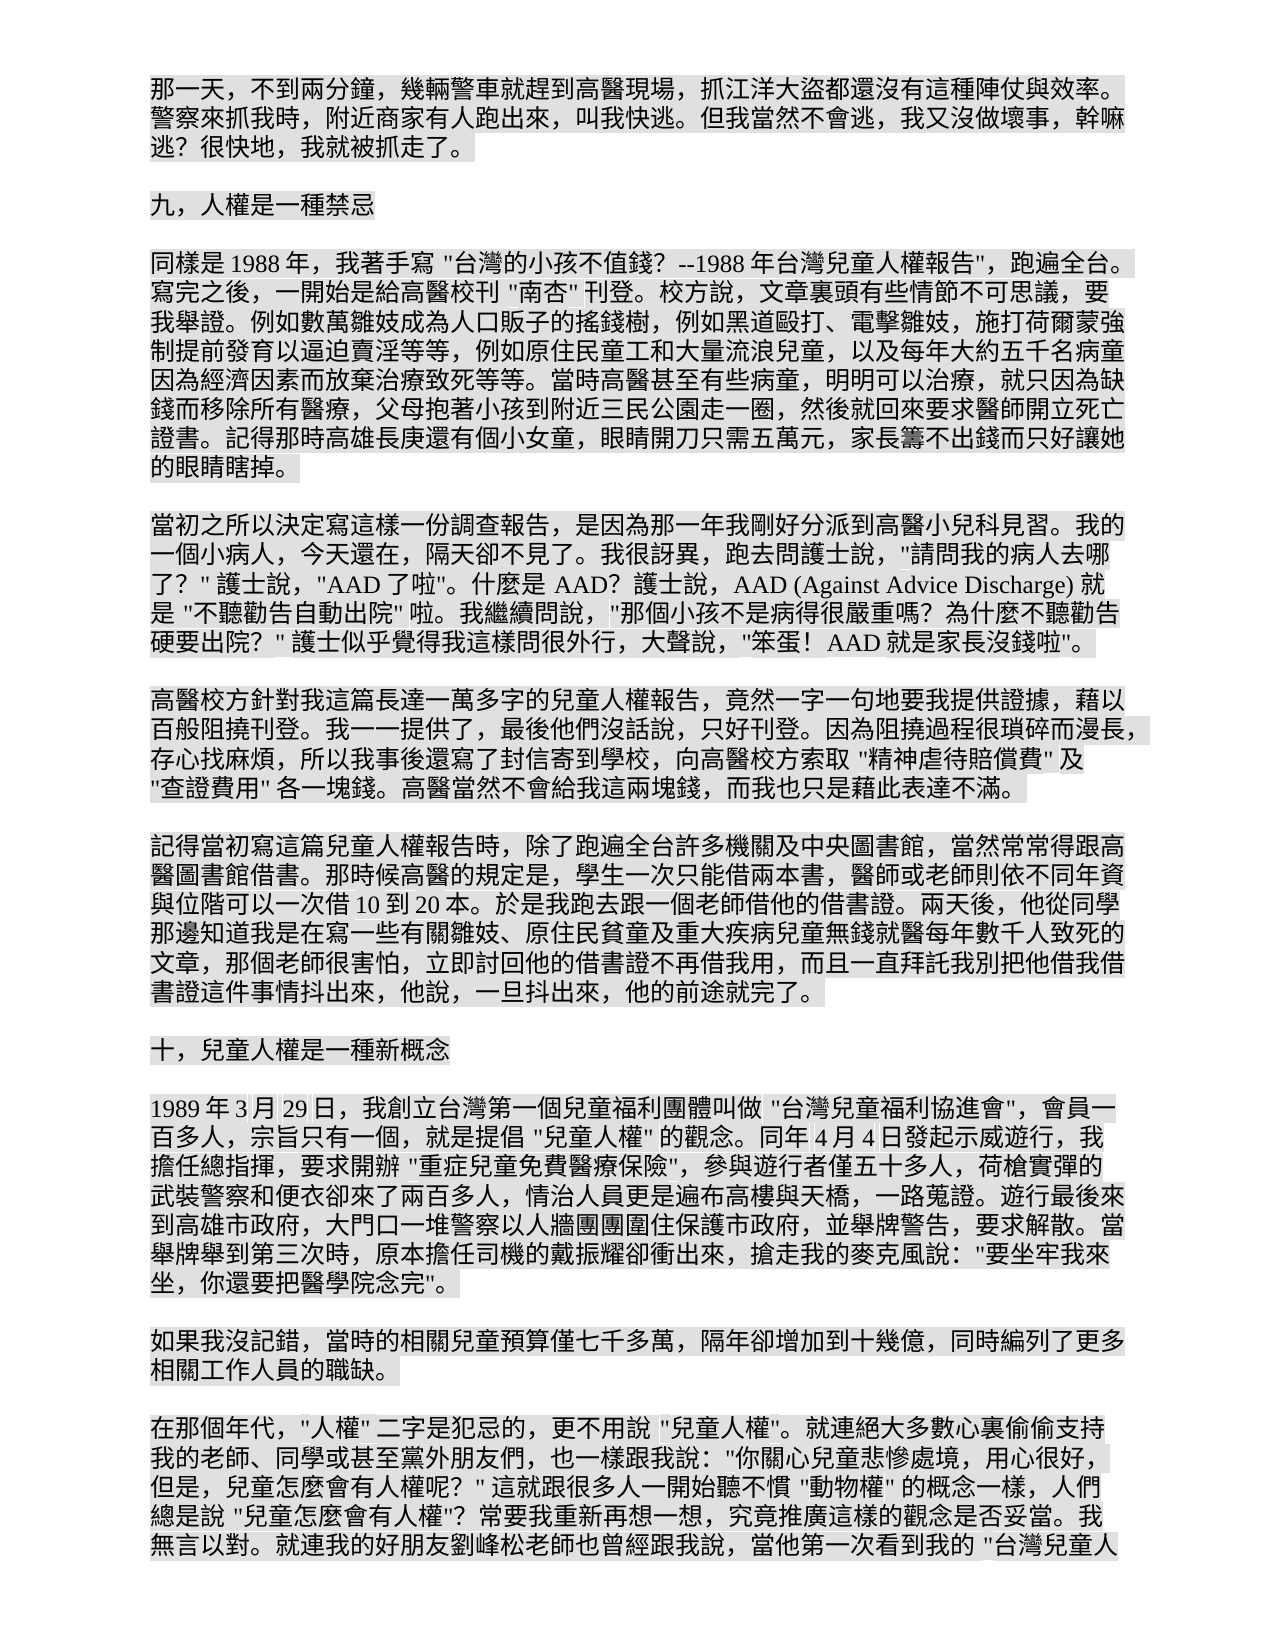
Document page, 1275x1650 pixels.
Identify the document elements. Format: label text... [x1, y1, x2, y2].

text 就像一片孤葉，不會未經整棵大樹的默許就枯黃，為惡者胡作非為的背後，並非沒有眾人潛藏的允諾。--紀伯倫 一，證據不說話 當狂風暴風傾瀉而下，當大地淹沒在有毒的洪水裡，高雅的人們站在洪水淹不到的高山上說，“拿出洪水的證據來！” 當森林大火，鳥獸逃竄，放聲哀號；當戰火綿延，河有浮屍，野有餓莩，當老幼婦孺以愛之名盡遭屠戮，優雅的人們說，“這是進步的代價，民主的勝利，文明與野蠻、自由與奴役的聖戰。何處不宜？拿出證據來！” 常言道："證據會說話"。但在我看來，證據是個啞巴，無從言語；說話的是人，不是證據。這其實倒也不是我的真正看法，但在這樣一個版面上，我們自然不可能深入探究哲學奧妙，而只能說個通俗大概。 證據不會說話，即便千斤重，不一樣的人來看它，卻很可能輕如鴻毛。不信你看那些綠油油的徒子徒孫們，他們的主子往往好話說盡，壞事做絕，講一套做一套，但是，只要持續口吐綠言，徒子徒孫們就會持續奉若神明；不但對其一切卑劣視而不見，甚且聖潔加身，滿心推崇。套句吾友柏楊先生的話，你就算把證據砸到他頭上，他也依然不痛不癢，根本不在乎。 "證據" 這東西，很像一種藝術品，它不像黃金或鈔票。對你來說價值一百萬的黃金，對我來說肯定也是一百萬，但證據卻非如此。它比較像藝術品，像詩，像哲學。藝術再動人，哲學再深奧，對於一個不在乎它的人來說，與垃圾無異，毫無價值。維根斯坦說，藝術或哲學是這樣一種東西，"你若對它絲毫不感興趣，那它便一文不值"。當然，除非變成一種商品，才會取得一種公眾價格。比方說美國，比方說綠油油的勢力，罄竹難書的醜惡罪行，但在綠油油或美滋滋的人眼裏，這些全都無足輕重，全然視而不見；重要的是顏色，是立場，是教條，是個人利益，是洗腦後固著不移的一己偏見。 舉個例來說，不過說出來你一定難以置信，以為我撒謊，但這只是二十年來一個再明顯也不過的事實： 所謂 "長老教會"，就在上星期二 (1/19)，由長老教會總會總委會發給全體教會一道 "指令"，文件名稱叫 「對2016年總統與立法委員選舉的信息」。該文引經據典，其實不外就是要說：現在民進黨掌權了，大家務必要聽話，要乖，要順從。為什麼呢？這群綠油油的神棍說，因為《羅馬書》第13章第1節裏頭說道：「人人都應順從國家的權力機構，因為權力的存在是上帝所准許的；當政者的權力是從上帝來的。」換句話說，民進黨是上帝所揀選，他的權力是上帝所賦予，所以你們要乖乖聽從上帝的使者--民進黨--在地面國度上掌權。 這樣還不夠哦，綠油油的教會進一步引用《路加福音》第一章第47節及49節的一首詩歌，讚賞綠油油的勢力「成全了大事」，意味著他把萬惡的國民黨推翻了。《路加福音》第一章第52-53節如此說道：「他把強大的君王從寶座上推下去；他又抬舉卑微的人。他使飢餓的人飽餐美食，叫富足的人空手回去。」同時還噁心地引用《彌迦書》第六章第8節：「伸張正義，實行不變的愛，謙卑地跟我們的上帝同行。」藉以推崇蔡姓女士當選總統當晚的所謂「謙卑」論調。 連聖經都能如此扭曲，更不用說什麼證據了。證據對他們來說是沒有任何意義的，而所謂聖經也只是神棍們的一種政治鬥爭工具。這些人的心態其實只有一個，那就是敵我二分：只要是我方 (台灣人) 的政治勢力，不管怎麼無恥齷齪都沒關係，對其罄竹難書的卑劣惡行一概視而不見；至於敵人 (即大陸人或他們口中的所謂中國人)，即便乾乾淨淨清清白白，也硬是能把你整個抹黑鬥臭。 將近三十年前，義光教會一位牧師送我一個長老教會 "焚而不毀" 的胸章，我總是把它別在醫師白袍上，十分珍視。但後來就不知給扔哪了，因為毫無價值，甚且令人鄙夷。 二，屬靈的和屬肉的 幾年前的聖誕節，有一天，行經台南市某長老教會，看到教會大門口掛了一個大型紅布條，上面竟然寫著："神愛台灣人"。我只聽說過 "神愛世人"，如果神特別偏愛台灣人，那麼，這種 "神" 必然就是撒旦無疑。 差不多17年前，我寫了一篇 "給長老教會的一封公開信"，信中提到： "愛台灣" 這樣一種政治操弄，不應成為一種區分敵我、檢查思想忠貞的工具。寫得溫溫吞吞，非常客氣，非常文雅，幾乎不痛不癢。但我寫了之後，卻藏了四個多月都不敢公開，因為實在不想批評原本與我淵源頗深的教會。後來實在忍不住，才貼了出來。當然，貼出後不久，我從此就被長老教會 (公報) 給封殺出局。或者應該說，其實是我唾棄了這樣一種與宗教扯不上任何關係的所謂 "教會"。 即便是一個政治團體或一般民間組織，如果說出像上面那樣一些叫人要順服綠油油的當權者、因為綠油油的當權者是上帝所揀選、甚至像耶穌那般偉大等等的鬼話，肯定也會讓人看不起。即便是綠營的新一代龜孫子們也不至於乖到這種地步吧，更何況是一個本該屬靈、本該以神為依歸的宗教團體。所謂長老教會，既不屬靈，也不屬肉 (不是一種現實世界的改革團體)，而純粹就是一種政治附庸，綠油油到一種極度荒唐、不可思議的瘋狂地步。 在英國，有事沒事常往教會跑。我住的地方隔壁就是教會，霍金跟他的第一任太太就是在這裏結婚的。一些來自世界各國的訪問學者也常定期來此聚會，常在教會人員的帶領下，彼此練習口語英文，各自交流一些想法，我有一陣子也常去參加。這教會很美，從我家的廚房窗口恰恰可以看到教堂頂端的一個十字架。說起來難以置信，你知道嗎？在那幾年之間，我從廚房窗口給這教堂的屋頂拍了至少上千張的照片。同樣一個景，就這樣拍了幾千張，因為我覺得它特別美，隨著天色不同，樣貌也不同。 西方的教會比較像教會，給人一種信服的力量，並不是因為裏頭有什麼聖人存在，而是因為它至少表現出一種對於神的渴望，一種約略能讓人放下現實勞苦重擔的寧靜。回到台灣後，常想再去教會，不過，這一點希望，恐怕註定得落空。綠油油的神棍教會不用說了，至於其它不是那麼綠油油的教會其實我也很害怕，台灣人實在太喜歡以一種社會眼光來評價人，幾乎都是一見面就馬上展開綿綿密密、無孔不入的社會評價系統，打量你究竟屬於哪一個社會層級。人們不是想了解你這個 "人"，不是想理解你的心，而是想知道你的社會屬性與社會地位。 一般來說，銀行存款六位數以下得0分，七位數10分，八位數100分，九位數以上至少300分，四位數以下應該會直接趕出教會吧我想。當醫師加500，在台大總院工作另加1000分，分院打九折；世界名校加800分，博士學位再額外加200；國立大學教授加150，私立教職加10分；名牌衣服和皮包各加20，穿著破舊的話，這項目直接打0分；至於穿拖鞋、頭髮沒梳，衣服沒紮進褲子裏、挖鼻屎亂彈等等，至少倒扣30分。不管最後你得到好評或惡評，不管得到多少分，都讓人覺得痛苦不堪，根本不會想靠近這樣一些人。我有很多自稱是基督徒的朋友，動不動就會強調說："趕快來我們教會哦，我們教會的素質很高哦，有醫生、教授、律師等等等，還有哪個大學校長，什麼院長，也都常來我們教會哦。" 這樣一種教會，你還會想參加嗎？ 三，智能、理性與在乎 2015.09.08 巴勒網留言板出現這樣一則氣壯山河的留言，令我印象深刻： "我對你們的立場真的很懷疑！反美沒有問題，但把一切責任怪罪美國合理嗎？你們引用文章資料以偏概全？美軍在伊拉克屠殺埋葬一萬人？有一部份是活埋？今時今日被揭發後會沒人提起？你可以說美國入侵伊拉克，但是海珊的罪行卻一點也不提？利比亞如是，敍利亞如是，難道巴沙爾卡達菲都是愛民如子的嗎？反美反得你們神智不清，是非不分！反對軍火貿易？台灣不買美國武器如何自保？生活在幻想的事實及世界中真的可憐！這樣只會令你們不受尊重！" 一般來說，有著這樣一種發言水平者，通常IQ不高，姿態卻很高，往往有著一定的所謂社會地位。留言者署名杜礎圻。我看了一下他的履歷，果然輝煌： "杜礎圻。現為民建聯教育事務副發言人，青年民建聯副秘書長及中國歷史教育促進會(香港)會長。大學於樹仁大學歷史系就讀，並到上海復旦大學修讀國際政治碩士，現正在澳門大學修讀國際關係博士，研究方向為軍事戰略。從小在香港長大，熱愛香港，希望為香港盡一分力。" 我不知道什麼是民建聯，想必也是一種相當輝煌的進步組織。比較令人訝異的是 "中國歷史教育促進會香港會長" 這個頭銜。這樣的一種理解程度，也能促進歷史教育？看來兩岸三地其實文化水平與社會風氣都差不多，許多馬文才當道。 我們不過只是講一些基本常識與基本現象，這位杜先生卻姿態曼妙地跟我們要證據，說我們 "神智不清"、"是非不分"、"活在幻想中"、"很可憐"、"難怪得不到人們的尊重" 等等。我發現，通常缺乏深刻理性能力的人特別喜歡強調自身的理性；通常不在乎證據只在乎立場的 "立場人士" 們，特別喜歡跟對方要證據，以示其客觀理性。記得黨外時代，周遭無數自以為很理性的同學，常要我拿出國民黨貪污、拿出蔣家做過壞事、蔣公曾經殺過人的證據來。我一一拿出來了，但他們總是說那是敵人的抹黑，說我怎麼會去相信那些可笑的謠言和道聽途說；他們很喜歡說："如果蔣家不好，怎麼會成為世界的偉人、世界民主的燈塔？" 有的還會姿態隆崇地教訓我說："我們要有理性去判斷是非，請問你有親眼看到蔣公殺人嗎？你有親眼看到國民黨貪污嗎？"。 許多時候，我們講的不過只是一種 "只要是人，就應該知道" 的基本現象與基本常識，但 "立場人士" 卻仍然喜歡故做理性狀地問你要證據，要你拿出證據來，甚至要求你必須 "親眼目睹" 才可以提出指控。記得差不多是1999年左右，有一群 "智障" 留學生，甚至還要我拿出 "美國曾經殺人" 的證據來。其中有一個還 "義憤填膺" 地說，不用很多，只要我能證明 "美國曾經殺死過一個平民" 就行。這個 "義憤填膺" 的學生，很可能是個善良的人；因為他若不善良，理應就不會那麼氣憤了。但光是善良還不夠，人總得還要有個基本的腦子。 許多時候，人們智能之低，令人嘆為觀止。但你可別以為這些人真的是阿貓阿狗，非也。這些人現在個個可是飛黃騰達，有的還是咱們的領導階層，正準備進一步權力接班，要不就是大學或醫院的院長、主任等等等。這些人儘管智能上令人難以恭維，但也不至於真的笨成那樣，他不是真的智障，而是根本不在乎。 講到證據，我也常想起台灣駐英代表處當年 (1998年) 也曾一直問我要證據，因為我寫了一封中英文對照的 "給英國人的一封公開信"，傳遍海內外，影響台、英兩國友好關係，於是台灣官方便要我證明英國或歐洲社會有種族歧視這件事。這就好像有人要你證明 "台灣有詐騙集團" 或 "世界上有歹徒" 一樣。我跟他們說，你們在英國是從不看報紙也不看電視的嗎？就算不看報紙不看電視，也總該有點常識吧。 這些人，難道真的笨到這個地步？當然非也。如果真的笨成這樣，哪能當上那麼多輝煌頭銜的職位？他們不是笨到無法理解基本事實與基本社會現象，而是根本不在乎。在乎與否，或許才是證據形成的關鍵。當一群人在乎某個東西，資料才足以形成一道道證據。 世界不管有多少問題，問題的癥結或許並不在於惡人惡事的存在，而是在於大多數人的漠然與漠視。這群兩手乾淨的人(理應也包括我在內)，在某個重要的意義上，也許比惡人還更加惡行重大。"就像一片孤葉，不會未經整棵大樹的默許就枯黃，為惡者胡作非為的背後，並非沒有眾人潛藏的允諾。" 紀伯倫如是說。 說到在乎，我常希望哪天能重返奧地利，來到莫扎特寫 "唐喬凡尼" 的那個書房，派人支開守衛，好讓我偷偷拍下牆上展出的 "安魂曲" (天怒之日，Dies irae)真跡。這譜子，早已泛黃，對我如同至寶，對一個不在乎它的人而言，恐怕還比不上一張衛生紙的價值。 四，一個大寫的隱喻 我知道台灣駐英代表處跟我討 "英國及歐洲有種族歧視的證據" 是故意睜眼說瞎話，但我相信這位杜礎圻老兄應是秉持善意，發自肺腑，而這也許才是根本問題所在：為什麼我們明明住在同一顆星球，卻似乎各自看到截然不同的世界？難道我們是不同物種，所認知的世界模樣也因之南轅北轍？ 人的思想內容是一種整體（holistic）結構，當你看到其中一小部份，也許只是一句話，往往就能推知其全體認知結構的素質與內涵。也就是說，你從某人的某個言行片段，大約就能估算對方的整個 “世界觀” 乃至整個文化素質與智能水平，就好像從DNA就能推斷物種一般。 聽起來，彷彿在我們的一切言談底下潛藏著一個宛如DNA一般、一個大寫的隱喻。我從你的某種看法中，事實上就能知道你的全部思維，知道我和你之間的某種距離。人與人之間，有時表面意見相近，內在氣味實則相距億萬光年之遙。反之亦然。你我意見或許相左，但內在價值品味卻很可能相去不遠。當你看到這樣一種喜歡故做理性狀的 "證據人士" 的幾句傻話，你大約也就能馬上知道他的背後整個思想內涵與素質。 五，洗腦：人性的扭曲與個性的消亡 剛上大學頭兩年，在校園裏，就像孤魂野鬼，沒什麼同伴；許多時候，單槍匹馬，一人作業。當時，常有高醫同學，不管哪個科系，一群同學迎面走來，走過我身邊時，常會故意偏頭轉向做出不屑表情，或發出鄙夷怪聲，或指桑罵槐丟下幾句辱罵；甚至把我攔下，企圖動粗，怒罵我為什麼要破壞社會和諧？為什麼要反對戒嚴？為什麼要因此讓壞人可以自由做壞事來傷害社會？為什麼要抹黑世界所景仰的蔣家偉人和大有為的國民黨政府？究竟我從事這些壞事可以賺取多少黑心錢等等。 有一天，我去上課，看到班上幾個同學圍成一圈，正在討論黨外人士破壞社會與國家的敗行劣跡，其中有一個說，" 我看他 (指我) 講話的樣子，真的很像共匪耶"，另一個附和，並大聲拍桌說："我想不通，為什麼政府要容忍這些人？為什麼不把他們統統槍斃！政府是在怕什麼？！" 當時，常有同學要我舉證，他們說，不用多，只要我舉出 "一個" 例子就行，證明國民黨曾經做壞事的例子。我總是說："我沒法舉證，因為我沒法證明豬八戒的醜陋；也許你應該倒過來問，你應該問我到底國民黨有沒有幹過什麼好事才對。" 應該差不多是1984年吧，我一個人在高醫後門的校門口散發自己寫的黨外傳單，當下覺得這樣發太慢了，所以就利用午餐時間，走進學校餐廳，那裏用餐的人多，直接發給同學比較快。我走進去，逐桌發傳單，許多同學就開始鼓噪，集體拍桌叫罵，拍得還挺押韻，我還以為是什麼朱宗慶打擊樂團在練習呢。那些同學一邊叫囂拍桌，一邊大喊大叫，叫我 "滾出去"。有人喊說 "政治滾出校園"，但我沒滾，當做沒聽見，繼續發傳單。過一會兒，突然瞬間感到脖子及背部一陣劇痛，非常狼狽。原來有個忠黨愛國的學生 (類似時下流行、張牙舞爪的愛台灣學生)，拿起一碗熱湯，偷偷從我背後掀開衣領倒入。 台灣人，面目模糊，集體性格很強，缺乏個性，有一種一窩蜂追著主流跑的明顯習性，對落水狗或弱勢一方，"正義感" 非常亢奮而強烈。而且，越是年輕者，一窩蜂追著主流跑的集體性格就越顯著，幾乎是一面倒。過去如此，於今尤烈。套用台灣的流行用語來說，就是追求一個 "夯" 字，簡單說就是西瓜倚大邊，拿香跟人拜，永遠跟著主流走；他不太會有自己的想法與判斷，主流媒體及主流政治勢力怎麼灌輸，他就怎麼全盤接收；主流媒體怎麼造謠，他就怎麼相信怎麼散播，乖到不可思議的地步，與機器無異。主流思維要他怎麼想，他就會怎麼想；要他怎麼措辭造句，他就會怎麼措辭造句；要他恨誰，他就會對之恨之入骨；要他愛誰，他就愛到發狂，非常忠心；要他蠢血沸騰，他就馬上沸騰給你看，像電茶壺一樣；要他降溫，他也會馬上降。 比方說，過去舊國民黨時期，常用 "偏激" 二字指責少數異己，"機器人" 們就會 "偏激"、"偏激" 地罵不停，連換個其它措辭也不會。當今流行 "傾中賣台" 指控 ，他就會不斷 "傾中賣台" 地罵不停；現在流行 "黑箱" 用語 ，明明人家透明得像水晶球，他卻一直 "反黑箱"、"反黑箱" 地激動抗議 (對自己的綠色主子們簡直伸手不見五指的烏七媽黑作為，他卻完全無所謂)。如果哪天外星學者蒞臨地球，也許會對這樣一種相當特殊的 "地球人類學" 現象感到十分有趣，也許外星人會得出一個結論，認為這個物種並非生物，而只是一種 "擬似生物" 的機器，類似 "電腦不是腦" 一樣的道理，因為實在太乖了，只有機器才會乖到這種幾乎與輸入指令分毫不差的地步。我們家阿憨如果可以這麼乖多好。 我常覺得，西方社會的學生往往比較會站在社會的前端，影響整個社會往文明良善的方向發展，理性思維較豐盛，並且有一種獨立存在、而非經由媒體或鎂光燈所灌輸與塑造的真實熱情與思想。但在台灣，我看不到幾個這樣的年輕人或學生，稍微有點不同於一般人，便足已讓人驚為天人。 台灣人也從來都不是一個相信和平的族群。遇弱則強，打起落水狗，簡直是強到一種囂張跋扈、為所欲為的地步；但卻 "遇強則弱"，弱到往往只能以窩囊來形容，連個屁也不敢放。"遇強則弱" 者，當他遇弱時肯定非常非常的強，對於少數一方或弱勢者，絕不留情；特別是當他相信你是敵人而且你又是屬於極少數時，更是有一種人人得而誅之的強烈集體嗜血衝動。 過去黨外辦活動或遊行時，國民黨最喜歡動員學生出面反制。比方說，你要紀念228，以李登輝為首的國民黨，經常就會故意在你要辦活動的時間和地點也來辦個學生雷射狂歡舞會，看你228那天還敢不敢去紀念228；你若去了，肯定會和學生爆發肢體衝突，然後主流媒體就會對你大加抹黑，並大加肯定學生的愛國愛鄉情操與正義感和熱情。黨外時代，每次遊行經過高中或大學時，往往非常可怕，反彈非常激烈，群情激憤，甚至經常對群眾使用暴力，例如從教室裏頭丟東西砸你，或拿棍子攻擊等等。女學生往往就會熱淚盈眶地大合唱一些愛國歌曲，表示對當權者毫無保留的支持，對少數反政府害群之馬的唾棄與不屑。 不管怎麼改朝換代，台灣的學生始終一個樣，完全聽令於主流政治勢力的指揮與灌輸，甚且變本加厲；時至今日，加上網路的興起，灌輸與使壞更加容易，幾乎來到一種可以說是完全瘋狂的非理性、去人性狀態，與紅衛兵無異。當一部機器被程式設定，認定你是敵人時，這機器就會想辦法去消滅敵人；"它" 不需思索，也無能思索，而只是一味接收指令。 對於諸如往我身上淋灑滾燙熱湯的這類肢體攻擊事件，並不令人意外。讓我訝異的是，當我因為劇痛而頓時狼狽不堪時，在場的許多同學竟然歡呼起鬨，大聲為這位拿熱湯淋我的 "勇敢愛國" 學生的 "義行" 喝采叫好。事後我常回想這些事的點點滴滴，我能理解洗腦足以消滅人的理性，但我不能理解的是，為何連人性也能如此扭曲？今天就算是一個敵人或壞人，當他突然遭受傷害或身體危險或不公平的對待時，我們當下的直覺反應難道不是應該馬上出手相救？怎麼反而會集體拍手叫好？ 1983年，我成年了，成為一名不要命的黨外人士。從1983到差不多1985年，那是一段特別痛苦難熬的孤獨年少歲月，不堪回首，略過不表。 底下只是1986年之後，政治高壓逐漸退散的一些往事如煙。信手拈來，無足輕重，只是一種例子。至於真實烽火，千百倍於此之慘烈。 六，記住你們今天所說的話 1986年，許信良以黑名單身份，企圖闖關回台，爆發桃園機場事件，接機群眾被鎮暴部隊和便衣警察打得頭破血流，而且國民黨還自導自演，由便衣警察與特務自己翻警車，自己丟石頭砸自己人，然後配合媒體拍照，製造 "暴動" 假象。我隨同江鵬堅等人 (民進黨的創黨主席)，參與那次的接機行動，目睹事件一切過程。事件落幕隔天，我回到學校圖書館念書，發現圖書館的雜誌區桌子上竟然擺放著一堆黑函供人取閱，全是在罵我。 其中最著名的一張是以漫畫形式出現，我被畫成一條狗，印象中那條狗很瘦，也許是因為我大學七年很窮，一年365天難得能有5天填飽肚子，一度餓到僅剩40幾公斤 (後來當起醫生，開始有飯吃之後，至今一直維持70公斤)，外形很像非洲饑民，骨瘦如柴。黑函漫畫中，我變成了一條狗，脖子上掛著狗鏈，後面有個滿臉橫肉、嘴裏叼根煙的地痞流氓 (意味著共匪或共匪的同路人例如黨外)，牽著 "我" 在地上爬。 來到圖書館，我一就座，周遭同學就逐個圍攏過來，譴責，羞辱，不外就是想質問我為什麼要破壞社會，為什麼要暴動打警察等等。我說是警察打人，不是群眾打警察。沒想到我此話一出，竟爆出哄堂笑聲，四周同學一下全都被我逗笑了。他們之所以忍不住發笑的意思是，我怎麼連如此違反常識的謊話也說得出口？我怎麼會笨到竟然相信壞人散播的謠言？其中有個同學語帶輕衊地說，"警察被你們這些暴徒打得頭破血流！警察怎麼會打人？" 他說，"你要撒謊也要撒得有點常識。" 圍勦過程略過不表，最後結局是，我對大家說，"就讓我這樣說吧，今天是1986年某月某日，你們就請記住這一天，記住你們今天所說的話，也許若干年後你們會回想起這一天，並且為此感到後悔也說不定。" 七，學習用愛、用美的眼光欣賞世界？ 1987年，我和戴振耀等人在恆春核三廠發起台灣第一次的反核遊行。同年，我與施信民及張國龍等二十四人，歷經五次極其冗長的籌備會議，一字一句地討論章程，一同創立了台灣環保聯盟。大約就在那之前，我在高醫還參加了生平第一個也是最後一個大學社團，好像叫做什麼生態保育社之類。這個社團的主要活動是賞鳥。我之所以加入，不是為了賞鳥，而只是想要在這個以環境生態為名的社團裏頭談談環保問題，特別是高雄的楠梓、仁武與林園一帶，工廠林立，空氣和水源污染到極致，完全無法無天的狀態，空氣臭不可聞，飲用水更是充滿重金屬污染，對居民健康危害極大。 記得社團開會的那一天，我站起來講話。我提到說，我們既然是一個有關環境的社團，是不是應該關心一下環境，而不是每次都只是賞鳥。我的發言立即遭到主席與眾人制止。會後幾天，一些同學像流氓圍事那樣，一群人來到教室外堵我，要我識相點，要我自動離開社團，否則....，否則....，哼哼哼....。否則怎麼樣，他們沒說。他們還叫我不要用政治來污染乾淨的社團和大學校園，要我學習用愛、用美的眼光欣賞世界。 他們倒是沒有要我舉證，沒有要我證明高雄楠梓後勁及林園和仁武一帶的污染有多嚴重，而是直接否認，認為這些都是 "政治" 問題，認為清純的學生不應過問也不可能會想要去過問，只有那些別有居心的壞人，才會關心這類問題，因為這些全都是共匪的 "陰謀"，企圖破壞社會，企圖抹黑政府云云，就跟現在 "愛台灣" 的年輕一代講話與思維方式與內涵素質一模一樣。 八，情感與道德的一致性 上大學之後，我常自己寫文章，自己做成傳單或海報，自己一個人在大街上或校園裏散發，幾度引來警察，有兩次還被抓到警察局。一次是因為警政署長羅張否認他認識搶匪溫錦隆，但你怎麼可能不認識自己的貼身侍衛？我有他們兩人的合照為證。那一次，我在高雄師範學院門口被捕。警方看我可憐，偷偷在我耳邊說："你這樣會被退學，以後當不了醫生，你要想辦法自保。" 做筆錄時，警方就一直故意想把我的口供引導成我只是拿錢幫人發傳單，以便幫我脫罪。但我堅持說，這些傳單全是我自己寫，自己影印，沒有任何人請我這麼做。 1988年，蔣經國過世，全台如喪考妣，連音樂也不能聽了，電台把音樂節目全部取消，甚至連日常微笑都犯忌；就連大家平常講話，或是電視播報，個個突然全變成哽咽聲，垮著臉，死了爹娘似的。當我一聽到蔣經國過世的消息，馬上用幾分鐘的時間寫了篇文章，印成傳單，一個人在高醫校門口散發。我在傳單裏頭說，台灣有幾萬名不見天日的雛妓，無數的原民住貧童和童工，每年數千名小孩生病無力負擔醫療費用而致死，大批漁民出海經常被菲律賓等國綁架勒索或非法判刑等等，對於這些人的處境，我們從來沒有絲毫痛苦，從不關心，卻反而對一個獨裁者之死如此動情，這樣合理嗎？這樣合乎人性嗎？我還寫說："蔣經國死了，我倒有點遺憾，因為我真想親眼見到獨裁者下場的到來"。 那一天，不到兩分鐘，幾輛警車就趕到高醫現場，抓江洋大盜都還沒有這種陣仗與效率。警察來抓我時，附近商家有人跑出來，叫我快逃。但我當然不會逃，我又沒做壞事，幹嘛逃？很快地，我就被抓走了。 九，人權是一種禁忌 同樣是1988年，我著手寫 "台灣的小孩不值錢？--1988年台灣兒童人權報告"，跑遍全台。寫完之後，一開始是給高醫校刊 "南杏" 刊登。校方說，文章裏頭有些情節不可思議，要我舉證。例如數萬雛妓成為人口販子的搖錢樹，例如黑道毆打、電擊雛妓，施打荷爾蒙強制提前發育以逼迫賣淫等等，例如原住民童工和大量流浪兒童，以及每年大約五千名病童因為經濟因素而放棄治療致死等等。當時高醫甚至有些病童，明明可以治療，就只因為缺錢而移除所有醫療，父母抱著小孩到附近三民公園走一圈，然後就回來要求醫師開立死亡證書。記得那時高雄長庚還有個小女童，眼睛開刀只需五萬元，家長籌不出錢而只好讓她的眼睛瞎掉。 當初之所以決定寫這樣一份調查報告，是因為那一年我剛好分派到高醫小兒科見習。我的一個小病人，今天還在，隔天卻不見了。我很訝異，跑去問護士說，"請問我的病人去哪了？" 護士說，"AAD了啦"。什麼是 AAD？護士說，AAD (Against Advice Discharge) 就是 "不聽勸告自動出院" 啦。我繼續問說，"那個小孩不是病得很嚴重嗎？為什麼不聽勸告硬要出院？" 護士似乎覺得我這樣問很外行，大聲說，"笨蛋！AAD就是家長沒錢啦"。 高醫校方針對我這篇長達一萬多字的兒童人權報告，竟然一字一句地要我提供證據，藉以百般阻撓刊登。我一一提供了，最後他們沒話說，只好刊登。因為阻撓過程很瑣碎而漫長，存心找麻煩，所以我事後還寫了封信寄到學校，向高醫校方索取 "精神虐待賠償費" 及 "查證費用" 各一塊錢。高醫當然不會給我這兩塊錢，而我也只是藉此表達不滿。 記得當初寫這篇兒童人權報告時，除了跑遍全台許多機關及中央圖書館，當然常常得跟高醫圖書館借書。那時候高醫的規定是，學生一次只能借兩本書，醫師或老師則依不同年資與位階可以一次借10到20本。於是我跑去跟一個老師借他的借書證。兩天後，他從同學那邊知道我是在寫一些有關雛妓、原住民貧童及重大疾病兒童無錢就醫每年數千人致死的文章，那個老師很害怕，立即討回他的借書證不再借我用，而且一直拜託我別把他借我借書證這件事情抖出來，他說，一旦抖出來，他的前途就完了。 十，兒童人權是一種新概念 1989年3月29日，我創立台灣第一個兒童福利團體叫做 "台灣兒童福利協進會"，會員一百多人，宗旨只有一個，就是提倡 "兒童人權" 的觀念。同年4月4日發起示威遊行，我擔任總指揮，要求開辦 "重症兒童免費醫療保險"，參與遊行者僅五十多人，荷槍實彈的武裝警察和便衣卻來了兩百多人，情治人員更是遍布高樓與天橋，一路蒐證。遊行最後來到高雄市政府，大門口一堆警察以人牆團團圍住保護市政府，並舉牌警告，要求解散。當舉牌舉到第三次時，原本擔任司機的戴振耀卻衝出來，搶走我的麥克風說："要坐牢我來坐，你還要把醫學院念完"。 如果我沒記錯，當時的相關兒童預算僅七千多萬，隔年卻增加到十幾億，同時編列了更多相關工作人員的職缺。 在那個年代，"人權" 二字是犯忌的，更不用說 "兒童人權"。就連絕大多數心裏偷偷支持我的老師、同學或甚至黨外朋友們，也一樣跟我說："你關心兒童悲慘處境，用心很好，但是，兒童怎麼會有人權呢？" 這就跟很多人一開始聽不慣 "動物權" 的概念一樣，人們總是說 "兒童怎麼會有人權"？常要我重新再想一想，究竟推廣這樣的觀念是否妥當。我無言以對。就連我的好朋友劉峰松老師也曾經跟我說，當他第一次看到我的 "台灣兒童人權報告" 時，心裏也著實吃了一驚，心想，兒童怎麼也有人權？當然，他並不反對，只是說他一時覺得突兀，因為前所未聞。 十一，當人權變成一種政治工具和武器 為了避免引起人們對於 "人權" 二字的驚懼，我把原本想取的組織名字，由 "台灣兒童人權協會" 改為 "台灣兒童福利協進會"。 至於我那篇 "台灣的小孩不值錢？--1988年台灣兒童人權報告"，不知道是誰私自幫我投遞，在 NATMA (北美洲台灣人醫師協會) 得了 "醫學生最佳著作獎"，獎金一千美元，讓我在涉嫌叛亂走投無力、四處被醫院解聘之際，暫時能有一段時間和輟學在家的學姐兩人能免於饑餓。NATMA 是個非常綠油油的團體，其中很多人目前都在台灣，有的是醫界大老，有的當官，我想他們一定故意忘記這些事了。那時候，我常收到他們由美國寄來的當地中文剪報，而且幾次問我想不想到美國留學，說他們可以負擔我所有的學費，甚至當我因為叛亂案被限制出境時，還有人從美國託人帶來口信，問我想不想偷渡出境。 當時，我連寫個私人信表達感謝，都會被全文刊登在海外中文報紙，就像現在的什麼圓仔花運動的英雄似的。但我想，他們並不是真的關心什麼兒童人權，而只是因為我的這些行為嚴重傷害了國民黨的形象，於是被他們視為同志。人權，被當做一種政治鬥爭的工具和武器，而不是一種基於對生命的情感與憐憫。 十二，當叛亂成為一種義務 後來，海外有人把我這篇兒童人權報告翻譯成英文，寄給一些國際人權機構及聯合國。聯合國隨後在一份有關亞洲童妓的調查報告中引用了我的文章。此舉更是破壞了國民黨政府的偉大英明形象，於是，這文章後來竟也成為我的叛亂罪證之一。 1989年11月20日，聯合國通過 "兒童權利公約"。透過一位我非常尊敬、目前移民美國的台大小兒科教授楊明倫醫師的幫忙，我取得了這份公約草案，隨即請他翻譯成中文。當時，某家藥廠正好要印製月曆送給各醫院小兒科，這份中文版的兒童權利公約於是就印在這份月曆上，贈送給每家醫院。 同年1989年6月，學姊因為把我的這篇兒童人權報告刊登在高中校刊上，被退學。光輝10月，我被控陰謀分裂國土及煽惑群眾推翻政府，以煽惑內亂罪移送法辦。12月的聖誕節前夕，郵差在我租的房間樓下喊說有掛號信，我很開心，以為是什麼仰慕者送來聖誕禮物，結果是法院傳票，上頭寫著 "叛亂" 二字，這是我第一次看到自己的 "涉嫌叛亂" 公文，頓時腦袋一片空白。四面楚歌的痛苦年代，突然面對所謂 "叛亂" 這樣一個遭遇，即便我早有覺悟，當下心裡依然沉重。公文上還寫著："三次開庭不到，將逕行拘提。" 但我始終都沒有出庭應訊。 我隨即並在黨外雜誌上發表了一篇文章叫："向不義的政權叛亂，是一個正直公民應盡的義務"。我說，既然是 "義務"，我不需要也絕不願意接受任何聲援。畢竟天底下沒有一方面履行義務，一方面卻又藉此搞什麼抗爭與聲援的道理。菊姐等許多前輩，要我以 "言論自由" 的辯護方式脫罪，我說，我寧可一死也絕不會這麼做，因為以 "言論自由" 脫罪，在我聽起來就好像說我只是言論上說說而已，並不當真。但我絕非說說而已。我既然這麼說了，當然也就是要這麼做。我在文章裏頭說，我不願參與司法遊戲，此案對我而言已然結束，我已做了我該做的，其它的就沒什麼好說的了。 那一年，1989 年的四月七日，鄭南榕自焚，五月十九日，我的好朋友詹益樺在總統府前就當著我的面自焚；送醫途中，在我懷裏斷氣。 在我揚言絕不出庭之後不久，開始傳出我準備接續鄭南榕和詹益樺自焚的各種報導。我打電話去報社和民進黨部罵人，因為我根本不是會想要自焚的那種人，我不是那種個性。更重要的是，我不希望人們誤以為我憑空說大話卻沒做到，那對我是一種人格上的重大誤解與傷害。但是，很多同志好像很希望我自焚，不斷對媒體放話說 "陳真準備要自焚了" 哦，似乎希望我自焚之後，他們就又能藉此炒作，成為一種可供個人或政黨利用的所謂政治資源。 另一方面，很多同志，包括台權會，仍依其舊有習性，打算發起所謂 "聲援"。我對他們一個個痛罵，他們被我罵得莫名其妙，好像完全無法理解我究竟是在生氣什麼，究竟是在罵他們什麼。我說，如果我一方面說 "叛亂是正直公民應盡的義務"，然後一方面卻又接受你們來聲援我，那我豈不是一個言行不一的混蛋？但我發現沒有人聽懂我在說什麼。 當我被以叛亂罪移送法辦時，正在彰基實習。常有情治人員打電話來談條件，希望我出庭受審，他們表明願意以高規格接待，派車接送。但我一概拒絕。台灣的司法很奇怪，像黑幫一樣，會一直來跟你談條件。有罪就判有罪，有什麼條件好談？那一段時間，我正好在外科實習，所以外界總是以為我是外科醫師。記得有一天，離開開刀房，準備回家，醫院服務臺打電話來說有個民眾親自送來一份剪報。原來是一個作家寫了篇文章刊登在報紙上，很長一篇，標題叫 "淡然就義的陳真醫師"。文章裏說，我自認是個小人物，自認不值得任何聲援，故而不願打擾眾人的清靜。 但我並非此意。我的確始終認為自己不值得人們任何特別的關注。重點是，我並不看重自己的同時，我也同樣不看重別人；我若小，別人當然也不會有多大；大家都一樣，都只是一個 "人"。既然是人，就沒有 "誰比較重要" 的道理。我們總不會說這條狗比那條狗更重要，除非牠是你家的狗，否則就沒有什麼重不重要之分。再說，一個人如果宣稱 "對不義的政權叛亂，是正直公民應盡的義務"，既然叛亂是一種義務，那他怎麼可以還讓別人來聲援？就像你繳了稅，盡了義務，你可以還讓大家來聲援你嗎？聲援什麼呢？ 十三，人權是一種政治污染？ 1989年，就因為公開主張台獨以及在政見會上呼籲群眾以選票推翻國民黨這兩項基本罪名，涉嫌叛亂 (法律規定叛亂犯不得當醫師及公務員)。隨後一整年的時間，被每個醫院不斷解聘，直到後來因為王永慶的大膽收留，終於能當醫師，在林口長庚醫院工作；條件是，要我簽下一紙切結書，上面寫著："本人日後若因叛亂案被捕或入獄，一概與長庚無關。" 這事當然與長庚無關，所以我就簽了切結書。 記得那一年，剛好遇到醫院幾年一次的評鑑。評鑑前一天，大家開會討論如何因應。有人提議說，一些病情比較嚴重，具有暴力攻擊傾向、行為比較混亂的病人，就把他們關進保護室，以免 "難看"，以免讓評鑑委員 "留下不好的印象"。我發言反對，我說這違反病人基本權益。我說，病人難道不就是因為病得很嚴重，所以才送來急性病房？哪有什麼難不難看的問題？不料，隔天我的一位病患依然被四肢五花大綁，關進保護室，綁了幾小時，直到評鑑委員離去才鬆綁，害他尿褲子。 我事後開會又重提此事。會後，一位待我甚為友善、非常照顧我的醫生，跑來找我，叫我以後不要在醫院再提起 "人權" 二字。他說，這裏是醫院，不是立法院，這裏只談醫療，沒有什麼人權的問題。他很生氣地要我以後不要再拿 "人權" 這種 "政治字眼" 來 "污染醫療"。我當下無言，默然以對。我很想跟他說，人權只是生活中隨時會遇到的問題，不是什麼政治污染。 十四，文化不變，一切都不可能改變 1994-1995年，我收到一張精神醫學會發給所有醫師的公文，上頭寫說大家注意，有好康的哦，某藥廠招待大家旅遊，歡迎攜家帶眷免費參加。我看了很不以為然，難道藥商是在 "養" 醫生、好讓醫生多多開藥讓他們賺大錢？這樣的事，大家不但不反感，怎麼醫學會居然還發出公文 "好康倒相報"，叫大家趕快來搶好康。於是我就在當年的精神醫學會年會上提了個案子，要求大家針對藥商饋贈及醫藥利益輸送等問題做些討論，看看這樣一些事是否完全理所當然而毫無道德爭議。 結果，案子還沒提出便引爆軒然大波。醫學會一些高層和大老不斷打電話要我撤回案子，說我這樣的提案一出，我會變成醫界的全民公敵，我在醫界將沒有前途。我說我無所謂。但他們仍不死心，一直想辦法要我撤回提案。我說，你們如果到時候擅自撤掉我的提案，我就訴諸媒體，訴諸社會大眾，讓大家來檢討看看醫界盛行的醫藥利益輸送問題到底應不應該存在，到底應不應該受到規範與監督。 後來，我的案子還是提出來了，隨即接到醫界許多來信，大多是一些醫界大老寫來的信，約略分成兩派。一派認為我的想法是對的，這派人數較少。另一派為數較多，認為醫生跟藥商拿點錢、甚至收點回扣紅包都是應該的，不是一種道德問題。他們說，這就像選舉一樣，賄款大可收下，但要投票給誰是自己的事。他們說，醫生收紅包回扣也一樣，收歸收，但藥物要怎麼開，我們都是秉持專業良心的。 這事在醫界內部延燒至少一年。精神醫學界某些 "高層"，見我堅持提案，明的施壓不行，就來陰的。陰暗之事，略過不表。後來我又寫了些文章刊登在報紙上，有媒體做出回應，讚揚精神醫學界之 "勇於自我檢討" 紅包與回扣及醫藥利益輸送問題。其實它不是自我檢討，而是我想檢討，結果害自己被大家 "檢討"。 當媒體開始讚揚精神醫學界之 "勇於自我檢討" 時，我發現很多醫界大老的態度就開始轉彎了，開始改口說醫藥利益輸送問題影響病患權益巨大，確實需要檢討改進，建立規範。 時至今日，台灣醫界依然貪腐，甚至比過去更加嚴重，差別只是在於從過去的明目張膽跑到檯面下運作，並且擅於巧立各種名目給錢。但我在此要說的仍是舉證。在當時，人們同樣要我舉證，要我證明世界上哪個國家的醫生不跟藥商拿好處。現在人們應該不會再要我舉證了，他們在檯面上往往說得很好聽，什麼醫學倫理之類，但檯面下卻又是另一種光景。我不知道這究竟算是一種進步或退步？觀念與修辭確實是進步了，但扯爛污的行為卻變得更精緻，更隱密，更多名堂。 我常想，也許真的有這麼一種東西叫做文化，文化不變，一切都不可能改變；所謂改革，將全屬皮毛。就像泥土那樣，沒有那樣的泥土，就長不出那樣的植物和果實。一個人想重新做人，斷然也不是跑到理髮院改變髮型便了事，那樣一種改變毫無意義。醫界如此，政界如此，各行各界的所謂改革，難道不也是同樣的道理？！ 十五，告別童年 1995年，我考上教育部公費留學。為了多賺點錢，直到1997年才出國。抵達英國一個月後，因為常看報紙提到或聽到一些種族攻擊或歧視的事，於是我就寫了 "給英國人的一封公開信"。沒想到，英國方面反應良好，甚至還有英國國會議員興奮地晚上跑來我宿舍按鈴拜訪，表達支持與讚揚之意。但是，台灣留學生卻氣炸了，彷彿我拆穿了他們純屬虛擬的浪漫留學夢似的，對我恨之入骨 (我很難體會此恨究竟從何而來)。當英國與歐洲社會經常普遍檢討其內部社會諸多種族不平等與族群衝突的問題時，台灣當局及台灣留學生卻要我舉證。台灣的駐英代表處說我破壞台、英關係，要我舉證，證明英國及歐洲社會的確有種族歧視這回事，台灣留學生更是開始用各種極其卑劣陰暗邪惡的手段對我全面抹黑、騷擾與攻擊。 我常說，我常感覺自己是從那時候才開始真正 "出社會"。從那時候開始，我才總算真正體會到原來人性可以這麼壞，可以陰暗邪門到如此極端而難以想像的地步。在這之前的十多年黨外經歷，雖然痛苦而慘烈，但你面對的是國家，國家自然有國家使壞的一定方式，比較有制度些，莊嚴些，文明些，有尊嚴些。但是，當你面對的不是國家不是體制，而是躲在陰暗處可以任意對你為所欲為的任何一個匿名的個人時，你是毫無尊嚴可言的。你會發現，原來人比國家還可怕，原來人性可以邪惡陰暗到如此複雜齷齪的地步。特別是當年網路開始運作，陰暗邪惡之事更是無遠弗屆，完全可以對你為所欲為。 也許可以這樣說：在這之前，我一直是未成年；直到這些事之後，我彷彿才真正告別了童年。就像尼采說的，我注視著黑暗深淵，終於了解了它的陰暗，但就在我注視深淵的當下，深淵其實也注視著我，於是我彷彿從此失去了童年而不再單純。 十六，告別所謂同志 1998年，我開始發現，原本與我關係友好的民進黨人及一些朋友們，藉著抹黑大陸人及挑撥族群仇恨，藉以炒作台灣社會的內部敵我區分；就像美國麥卡錫時期那樣，開始玩起舊國民黨那一套忠黨愛國 (忠於民進黨，愛台灣國)、檢驗思想忠貞的把戲，藉以謀取私利及政權。我一開始還不忍心公開批評過去長年友好甚且有恩於我的同志們，所以都是私下寫信，委婉相勸。常有朋友回信說我小題大作，要我舉證，證明民進黨墮落了。我很訝異，都已經醜陋到如此不堪入目的地步，幾乎所有過去國民黨的惡行你們全套都學了起來，而且學得青出於藍，竟然還要我舉證。 隔年的春節，我寫了兩張賀年卡，寄給民進黨中央及邱義仁，我在卡片上寫著："看樣子，貴黨(過去是本黨)應該很快就會執政，因為貴黨墮落程度比光速還快，已經 "青(綠)出於藍"。" 在一個反淘汰的民粹社會裏，勝負往往只能訴之卑鄙，越是擅於操弄的卑劣齷齪者，就越容易受到人們的愛戴與擁護。 1999年，我寫了 "給長老教會的一封公開信"。藏了至少四個多月才公開。大約也在那時候，我寫掛號信給林義雄和方素敏，請他們以慈林文教基金會負責人的身份跟我道歉，因為慈林的工作人員與支持者，竟然在慈林的網站上說我原來是國民黨臥底的。從那之後，一直到現在，我幾乎不再跟過去無數的這些原本親密或友好的黨外朋友有任何連繫。 十七，同胞讓我理解了人性的深沉與複雜 1999年，我寫了些文章批評美國和 NATO (北大西洋公約組織) 發動科索沃戰爭，刻意攻擊平民及各項重大民生設施，造成數十萬人傷亡，觸犯反人道之戰爭罪行。我並且批評台灣之長年為虎作倀，充當美國走狗，做一些傷天害理的事。一些 "愛台灣" 的留學生，隨即大量冒出來攻擊我，說我批評美國就是批評台灣，凡是批評台灣者，就是敵人。同樣地，這些人全部都是匿名，來陰的，抹黑、造謠、冒名惡搞等等等，甚至用 EMAIL 散發黑函給系上，說我利用劍橋的學校網路資源販賣色情光碟，已經被繩之以法等等，甚至還冒用我的名字騷擾系上許多師生。我根本無從澄清，非常痛苦。 我的指導教授一頭霧水。我解釋說，這是台灣人面對不同聲音的典型做法。他不懂，一直問我究竟被哪個單位抓到？問我說裡頭是不是有什麼誤會？需不需要他幫忙澄清？我說這裏頭沒有任何誤會，台灣人就是這樣做事的。我並沒有被什麼單位繩之以法，因為我根本沒有販賣什麼色情光碟，所有這一切，全是假的。他說他當然不會相信我會去販賣色情光碟，但他一直以為有個什麼司法單位或行政機關誤會了我。我最後跟他說：算了，你就當做沒這回事就好了，因為太難解釋了，台灣人的複雜與陰暗不是你能理解的。 我不敢說我見識過世界，但我至少看過世界各地許多人。老實說，我沒見過比台灣人品性更差的。台灣人不會跟你講理。他們相信，只要能透過造謠抹黑，把你貶低鬥臭說爛，說得不堪聞問，然後不管你說出什麼道理，自然就會失去一切意義。 十八，有效議論的前提 2001年，我和學姊從劍橋坐車去倫敦，參加波斯灣戰爭十周年紀念，跟幾十個英國人一起躺在大馬路上阻礙交通藉以抗爭，差點被警察逮捕，遣送回國。警察也許不忍心看我們 "提早畢業"，最後只是把我們丟在路邊了事。事後，我寫了一篇 "反輻射混蛋與伊拉克禁運" 的文章，講述美軍在侵略伊拉克戰爭中大量使用恐佈的貧鈾彈，製造出大量癌症病患和畸形兒。寫完之後，十幾個網路與平面媒體刊登。記得有個環境資訊電子報，好像很懷疑貧鈾彈是我自己瞎掰似的，也是一直要我舉證。 2003年，美國再度入侵伊拉克，我寫了上百篇反對戰爭與侵略的文章，並參與掛名由一位比利時醫師帶頭控告美軍將領與布希等人觸犯戰爭罪行的行動，雖然零零星星還是會有一些來自台灣GGYY的辱罵或低能回應，但整體而言，至少在台灣，當你訴說美國的血腥暴行時，逐漸不再顯得如此怪異而罕於聽聞。 當然，在2003年時，仍然會有一些故作開明中立狀的人，會說我危言聳聽之類。比方說，記得在2003年3月開戰之初，有人說，為了民主，就算美軍發動戰爭 "殺死幾個人" 又何妨？我曾寫文章反駁，我引用聯合國和劍橋一個著名的學生反戰團體叫 CASI (反伊拉克禁運組織) 的數據，預測美軍一旦發動侵略伊拉克戰爭，將造成多少人命傷亡，並指出美軍早在1990年就開始照三餐轟炸伊拉克，為地面入侵和長期佔領鋪路，並且還透過非法禁運，刻意污染和破壞民生飲水設施，以公衛做為一種軍事手段，造成50萬名伊拉克小孩的死亡。 2003年3月，美軍發動侵略戰爭，結果不到一個月，美軍就入侵並佔領了伊拉克。台灣那些故作開明中立的民主人士們很開心，立即嘲笑我之危言聳聽。事實上，我當初引用的那些傷亡預測數據，不但沒有誇大，而且恐怕還不及真正血腥慘狀的千百分之一；就連我也沒想到，伊拉克竟會淪為如此恐怖的人間煉獄，而且越演越烈，似乎完全看不到明天。 在台灣很難 "討論" 事情，因為所謂"討論"是這樣一種東西：首先，知識程度要對等。其次，智商至少要60以上，你必須至少要聰明到知道自己懂得什麼以及什麼不懂。假若實在是笨到不行，其實也沒關係。對我而言，一個人就算再怎麼笨，多少都還是可以溝通。但是，如果一方面非常笨，非常無知，但卻又以為自己很聰明，姿態非常高時，我們就無言了。 十九，歷史像月經 在舊國民黨胡作非為的時代，你說國民黨壞到爆，你說蔣家獨裁，沒有人相信，大多數人會說你思想偏激。特別是在校園，完全一面倒支持國民黨。如今也一樣，甚且變本加厲，你說綠油油的勢力狡猾卑鄙，好話說盡，壞事做絕，請問幾個人會信？請問你能找到幾個不綠的？特別是在校園，完全一片綠油油，非常忠（民進）黨愛（台灣）國。我常覺得，歷史真的很像月經，每隔一段時間就來個循環，同樣的問題再度折磨一遍。我們看過去的荒謬時光，難免可悲，眾人付出慘痛代價；但我相信，三、五十年後，當人們回頭察看眼前這段荒唐卑劣的政治歷程，忠奸易位，善惡顛倒，也許也會同樣悲從中來。 二十，如果時光可以倒流 在各種社會觀念與政治氛圍的更迭之中，我發現，總有一群擅於言語包裝、鎂光閃閃的人渣，不管怎麼改朝換代，永遠站在最爽最有利的位置，既安全又有改革美名，藍綠通吃，名利雙收；迎著鎂光閃閃，成為美妙動人的進步人士；好像什麼都不用做，任何代價都不用付出，就只需要聯合主流媒體炒作，開開記者會，簽簽名，動輒發表救國救民的偉大聲明，然後就儼然是個救國救民的理想家。當然，這是屬於最為卑劣的一群，而且我還相信，這群人渣的勢力肯定會越來越龐大，因為，我相信，什麼樣的社會，什麼樣的人民，自然就會抬舉出什麼樣的人。難道你能想像台灣人會抬舉林弘宣？抬舉陳映真？抬舉陳明忠？抬舉林書揚？ 我常想，究竟是邪不勝正，還是正不勝邪？我的答案是後者：正是永遠勝不了邪的。但是，正的一方之註定失敗，恰恰成就了它應有的價值。正的一方之悲劇宿命，使得宗教成為一種可能，乃至成為一種必然。上帝如果是一種概念，那它便是拿來做為一種度量衡，藉以衡量孤獨究竟能有多深，痛苦能有多痛。 曾經有很長的一段時間，也許有八年、十年那麼久，特別是叛亂案發生後，我感覺自己就像鬼一樣，人見人怕，醫界同事或同學大多很怕與我扯上關係，而且充滿極度扭曲的誤解。善良一點的，躲得很遠，能閃則閃；卑劣一點的，百般羞辱嘲諷或是落井下石 (這些混蛋，現在每一個幾乎都是深綠)。因為叛亂案的關係，加上各種有關自焚的傳聞不斷，我怕連累父母，而且很難面對他們，決定藏身避不見面。沒想到，兩年後，當我再度與我媽見面時，卻已天人永隔。內在緣由，不堪回首。要是時光可以倒流，我想我絕不會走上同樣的路。 一切悲劇總該有個盡頭。有一天，當死亡來臨，個人的悲劇便已了結，但眾人的悲劇呢？ [150, 75, 1125, 1561]
